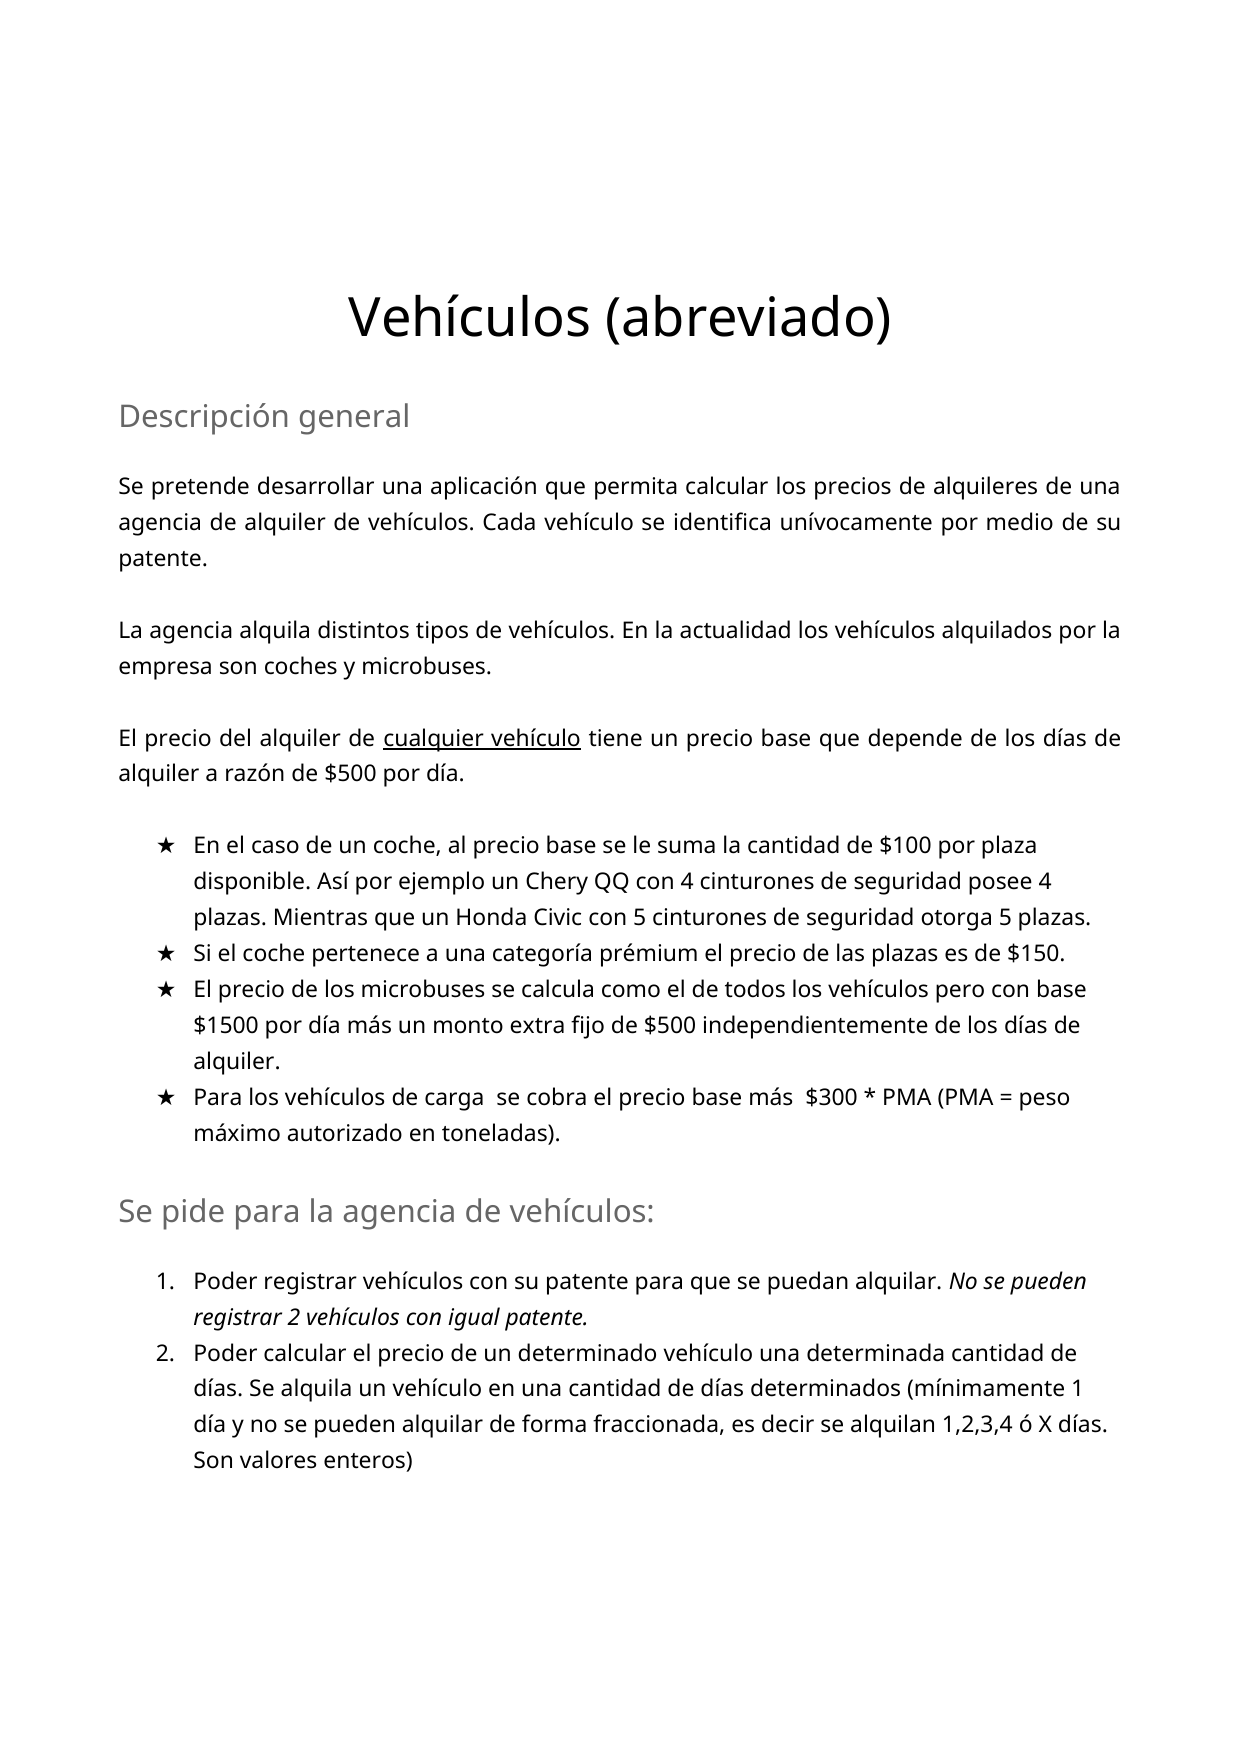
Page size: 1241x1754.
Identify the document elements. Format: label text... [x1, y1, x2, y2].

list Para los vehículos de carga se cobra el precio base más $300 * PMA (PMA = peso máximo autorizado en toneladas). [156, 1081, 1122, 1148]
subtitle Se pide para la agencia de vehículos: [118, 1189, 1122, 1231]
list Poder registrar vehículos con su patente para que se puedan alquilar. No se pueden registrar 2 vehículos con igual patente. [156, 1264, 1122, 1332]
text La agencia alquila distintos tipos de vehículos. En la actualidad los vehículos alquilados por la empresa son coches y microbuses. [118, 614, 1122, 681]
list En el caso de un coche, al precio base se le suma la cantidad de $100 por plaza disponible. Así por ejemplo un Chery QQ con 4 cinturones de seguridad posee 4 plazas. Mientras que un Honda Civic con 5 cinturones de seguridad otorga 5 plazas. [156, 829, 1122, 932]
text Se pretende desarrollar una aplicación que permita calcular los precios de alquileres de una agencia de alquiler de vehículos. Cada vehículo se identifica unívocamente por medio de su patente. [118, 470, 1122, 573]
text El precio del alquiler de cualquier vehículo tiene un precio base que depende de los días de alquiler a razón de $500 por día. [118, 721, 1122, 789]
list Poder calcular el precio de un determinado vehículo una determinada cantidad de días. Se alquila un vehículo en una cantidad de días determinados (mínimamente 1 día y no se pueden alquilar de forma fraccionada, es decir se alquilan 1,2,3,4 ó X días. Son valores enteros) [156, 1336, 1122, 1476]
list Si el coche pertenece a una categoría prémium el precio de las plazas es de $150. [156, 937, 1122, 968]
subtitle Descripción general [118, 394, 1122, 437]
list El precio de los microbuses se calcula como el de todos los vehículos pero con base $1500 por día más un monto extra fijo de $500 independientemente de los días de alquiler. [156, 973, 1122, 1076]
title Vehículos (abreviado) [118, 278, 1122, 352]
